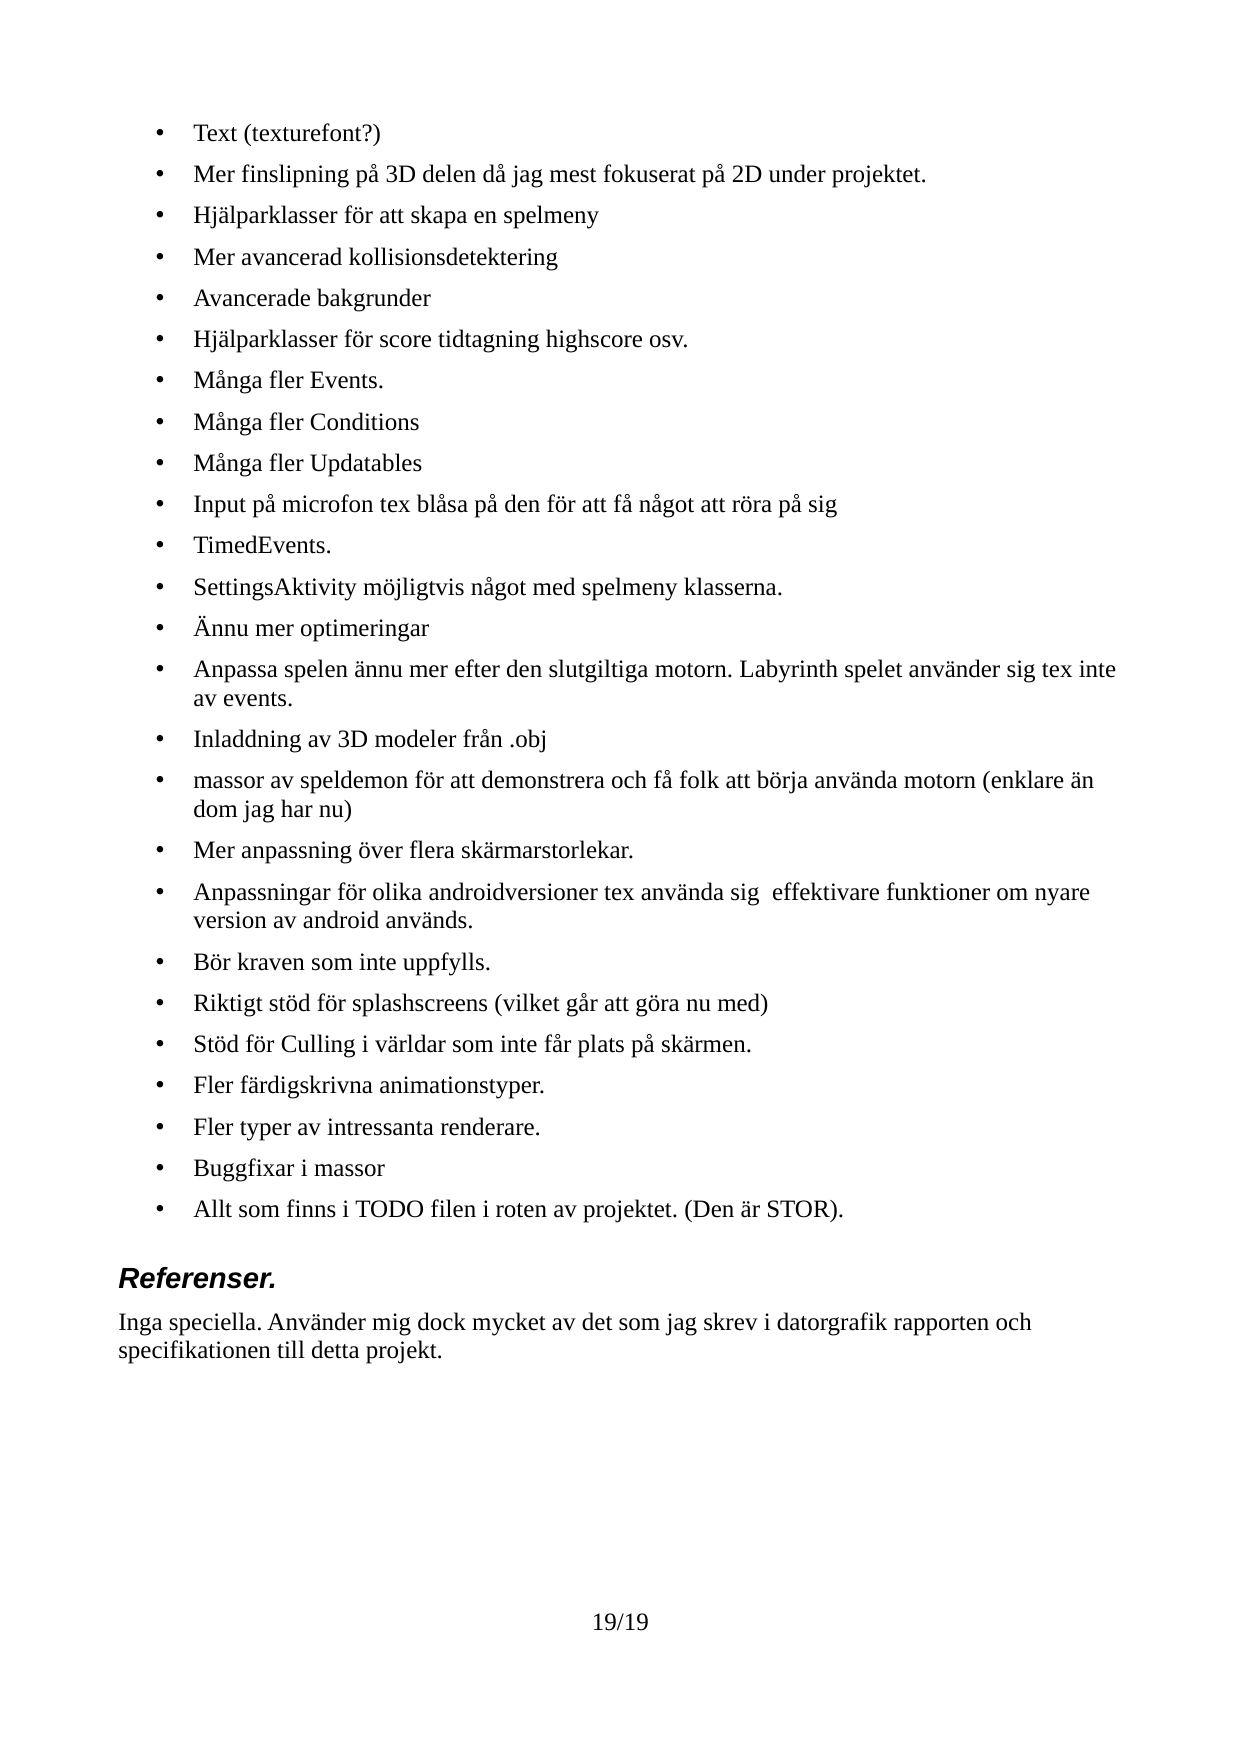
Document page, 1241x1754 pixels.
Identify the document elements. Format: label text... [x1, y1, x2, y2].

list Hjälparklasser för att skapa en spelmeny [156, 201, 1122, 229]
list Avancerade bakgrunder [156, 283, 1122, 312]
list massor av speldemon för att demonstrera och få folk att börja använda motorn (enklare än dom jag har nu) [156, 766, 1122, 823]
list Mer anpassning över flera skärmarstorlekar. [156, 836, 1122, 864]
list Stöd för Culling i världar som inte får plats på skärmen. [156, 1029, 1122, 1058]
list Mer finslipning på 3D delen då jag mest fokuserat på 2D under projektet. [156, 159, 1122, 188]
subtitle Referenser. [118, 1261, 1122, 1294]
list Anpassningar för olika androidversioner tex använda sig effektivare funktioner om nyare version av android används. [156, 877, 1122, 934]
list SettingsAktivity möjligtvis något med spelmeny klasserna. [156, 572, 1122, 601]
list Input på microfon tex blåsa på den för att få något att röra på sig [156, 489, 1122, 518]
list Riktigt stöd för splashscreens (vilket går att göra nu med) [156, 988, 1122, 1017]
list Många fler Conditions [156, 407, 1122, 436]
list Inladdning av 3D modeler från .obj [156, 724, 1122, 753]
list TimedEvents. [156, 531, 1122, 559]
list Anpassa spelen ännu mer efter den slutgiltiga motorn. Labyrinth spelet använder sig tex inte av events. [156, 654, 1122, 712]
list Många fler Updatables [156, 448, 1122, 477]
list Buggfixar i massor [156, 1153, 1122, 1182]
text Inga speciella. Använder mig dock mycket av det som jag skrev i datorgrafik rapporten och specifikationen till detta projekt. [118, 1307, 1122, 1364]
list Mer avancerad kollisionsdetektering [156, 242, 1122, 271]
list Ännu mer optimeringar [156, 613, 1122, 642]
list Många fler Events. [156, 366, 1122, 394]
list Hjälparklasser för score tidtagning highscore osv. [156, 324, 1122, 353]
list Fler typer av intressanta renderare. [156, 1112, 1122, 1141]
list Text (texturefont?) [156, 118, 1122, 147]
list Fler färdigskrivna animationstyper. [156, 1071, 1122, 1099]
list Allt som finns i TODO filen i roten av projektet. (Den är STOR). [156, 1194, 1122, 1223]
list Bör kraven som inte uppfylls. [156, 947, 1122, 976]
